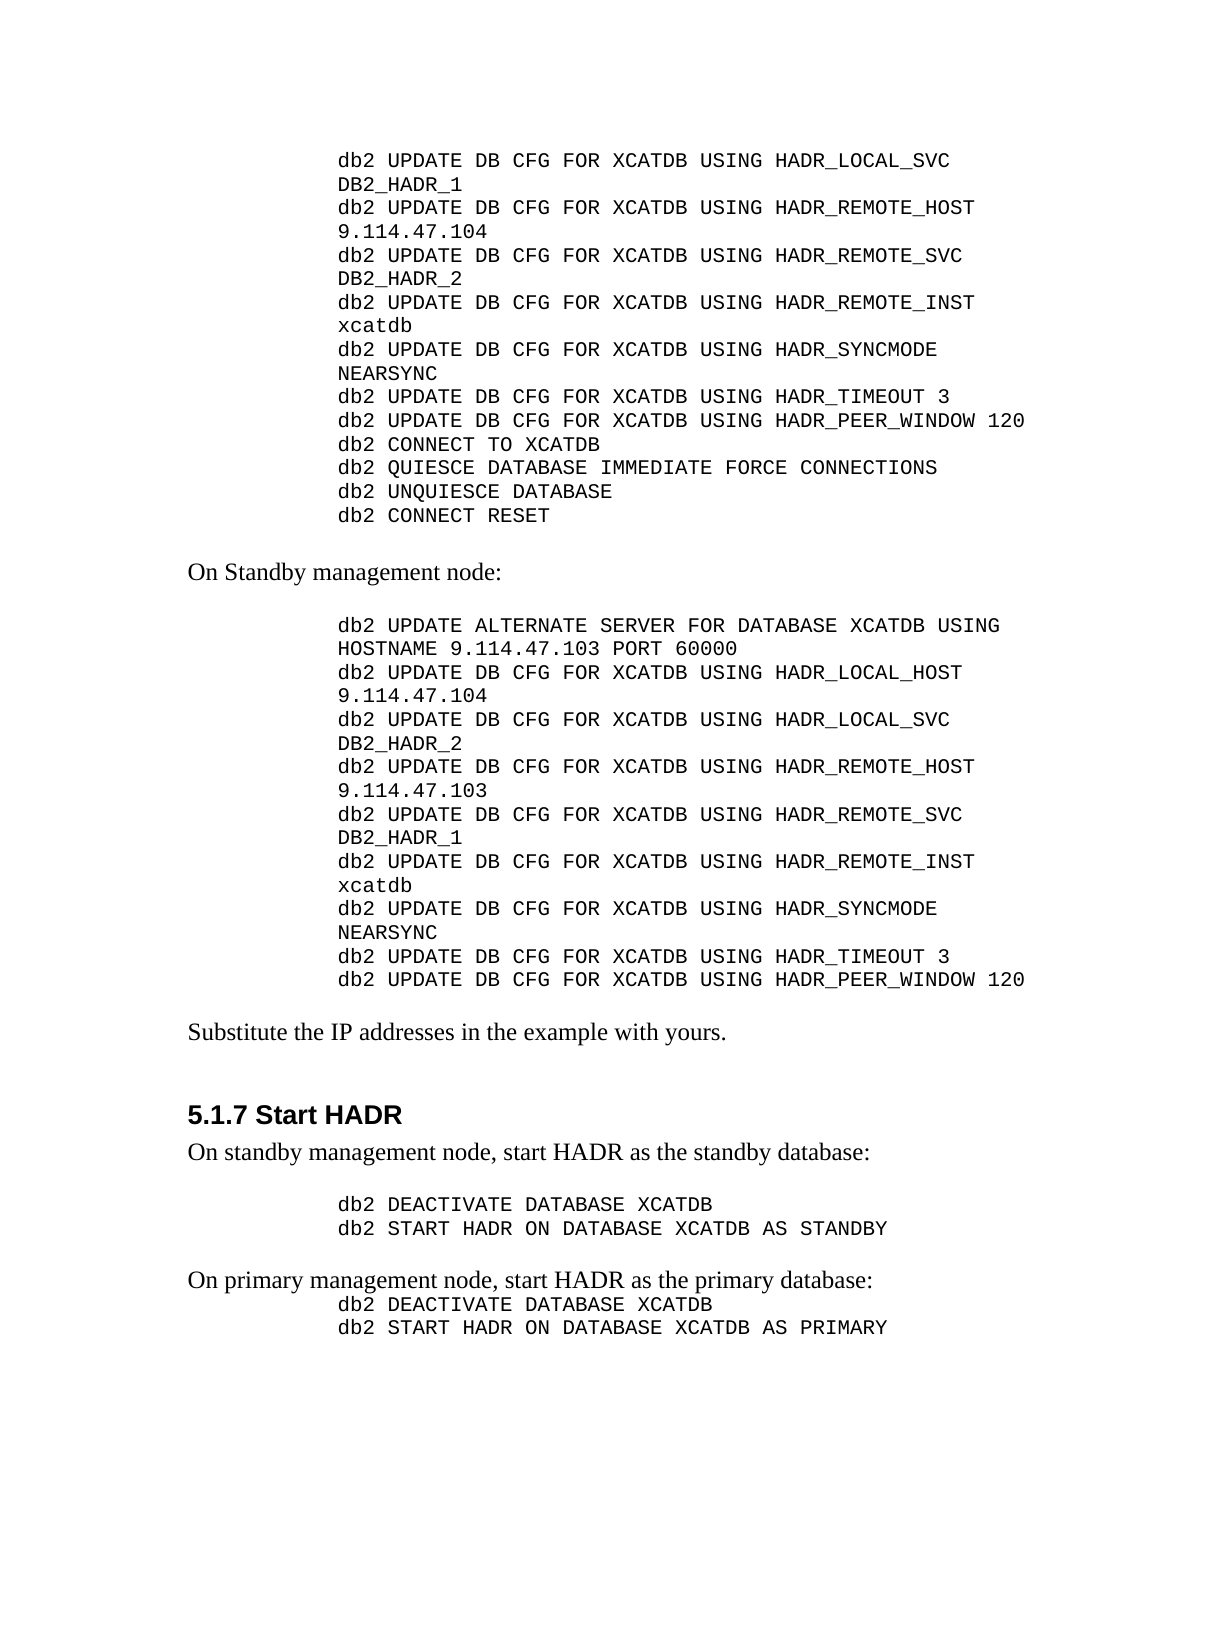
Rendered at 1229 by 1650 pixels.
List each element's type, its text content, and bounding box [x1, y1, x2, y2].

list db2 UPDATE DB CFG FOR XCATDB USING HADR_REMOTE_INST xcatdb [262, 292, 1041, 339]
list db2 UPDATE DB CFG FOR XCATDB USING HADR_PEER_WINDOW 120 [262, 969, 1041, 993]
text Substitute the IP addresses in the example with yours. [187, 1017, 1041, 1045]
list db2 START HADR ON DATABASE XCATDB AS STANDBY [262, 1218, 1041, 1241]
list db2 CONNECT RESET [262, 505, 1041, 528]
subtitle 5.1.7 Start HADR [187, 1099, 1041, 1130]
list db2 UPDATE DB CFG FOR XCATDB USING HADR_REMOTE_HOST 9.114.47.104 [262, 197, 1041, 244]
list db2 UPDATE DB CFG FOR XCATDB USING HADR_PEER_WINDOW 120 [262, 410, 1041, 434]
list db2 START HADR ON DATABASE XCATDB AS PRIMARY [262, 1317, 1041, 1341]
list db2 UPDATE DB CFG FOR XCATDB USING HADR_REMOTE_SVC DB2_HADR_1 [262, 804, 1041, 851]
list db2 UPDATE DB CFG FOR XCATDB USING HADR_SYNCMODE NEARSYNC [262, 339, 1041, 386]
list db2 DEACTIVATE DATABASE XCATDB [262, 1194, 1041, 1218]
list db2 UPDATE DB CFG FOR XCATDB USING HADR_TIMEOUT 3 [262, 946, 1041, 969]
text On Standby management node: [187, 557, 1041, 586]
list db2 UPDATE DB CFG FOR XCATDB USING HADR_LOCAL_SVC DB2_HADR_1 [262, 150, 1041, 197]
text On primary management node, start HADR as the primary database: [187, 1265, 1041, 1294]
list db2 QUIESCE DATABASE IMMEDIATE FORCE CONNECTIONS [262, 457, 1041, 481]
list db2 UPDATE DB CFG FOR XCATDB USING HADR_REMOTE_INST xcatdb [262, 851, 1041, 898]
list db2 UPDATE ALTERNATE SERVER FOR DATABASE XCATDB USING HOSTNAME 9.114.47.103 PORT 60000 [262, 614, 1041, 662]
list db2 UNQUIESCE DATABASE [262, 481, 1041, 505]
list db2 UPDATE DB CFG FOR XCATDB USING HADR_REMOTE_SVC DB2_HADR_2 [262, 244, 1041, 292]
text On standby management node, start HADR as the standby database: [187, 1137, 1041, 1165]
list db2 UPDATE DB CFG FOR XCATDB USING HADR_LOCAL_HOST 9.114.47.104 [262, 662, 1041, 709]
list db2 UPDATE DB CFG FOR XCATDB USING HADR_TIMEOUT 3 [262, 386, 1041, 410]
list db2 DEACTIVATE DATABASE XCATDB [262, 1294, 1041, 1317]
list db2 UPDATE DB CFG FOR XCATDB USING HADR_REMOTE_HOST 9.114.47.103 [262, 756, 1041, 804]
list db2 UPDATE DB CFG FOR XCATDB USING HADR_LOCAL_SVC DB2_HADR_2 [262, 709, 1041, 756]
list db2 CONNECT TO XCATDB [262, 434, 1041, 457]
list db2 UPDATE DB CFG FOR XCATDB USING HADR_SYNCMODE NEARSYNC [262, 898, 1041, 946]
